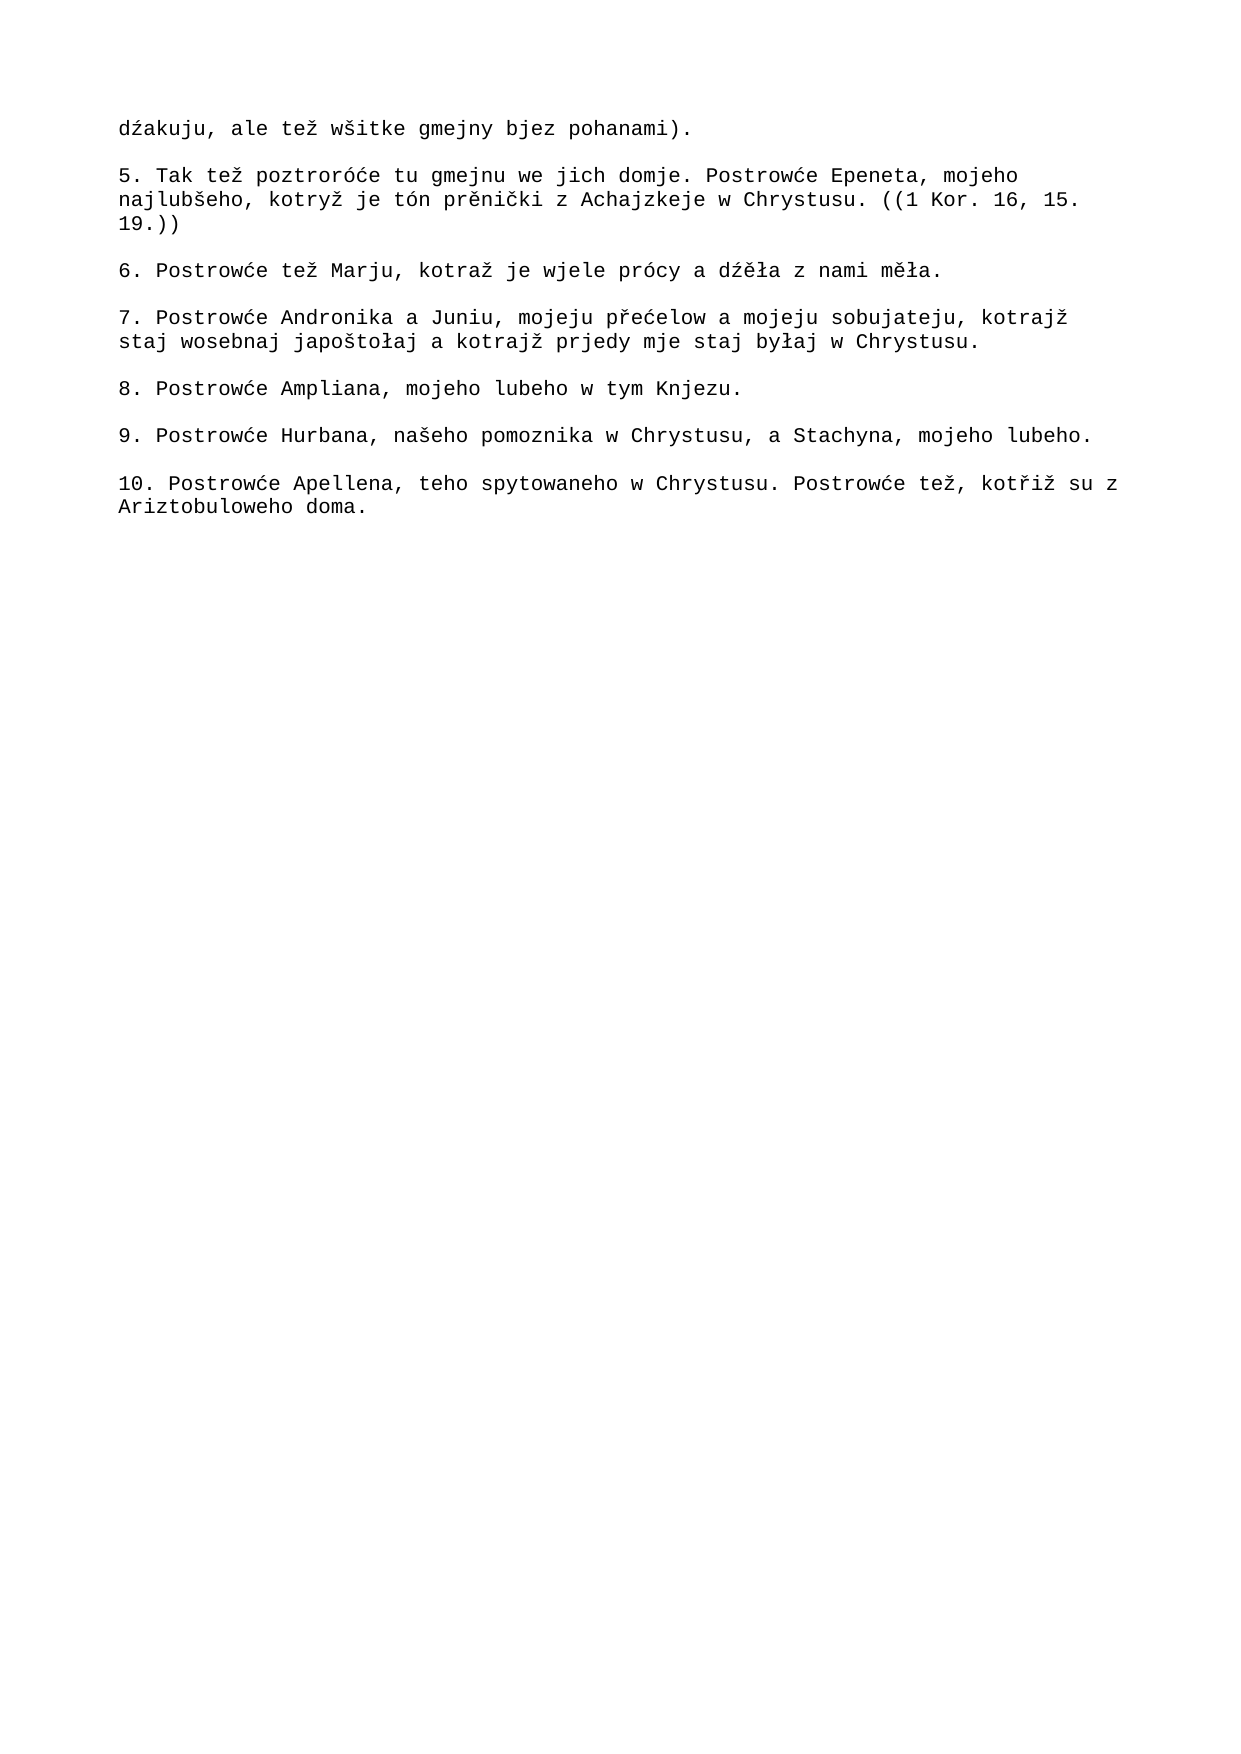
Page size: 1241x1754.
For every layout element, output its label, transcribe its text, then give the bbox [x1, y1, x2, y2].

text dźakuju, ale tež wšitke gmejny bjez pohanami). [118, 118, 1122, 142]
text 10. Postrowće Apellena, teho spytowaneho w Chrystusu. Postrowće tež, kotřiž su z Ariztobuloweho doma. [118, 473, 1122, 520]
text 5. Tak tež poztroróće tu gmejnu we jich domje. Postrowće Epeneta, mojeho najlubšeho, kotryž je tón prěnički z Achajzkeje w Chrystusu. ((1 Kor. 16, 15. 19.)) [118, 165, 1122, 236]
text 8. Postrowće Ampliana, mojeho lubeho w tym Knjezu. [118, 378, 1122, 402]
text 6. Postrowće tež Marju, kotraž je wjele prócy a dźěła z nami měła. [118, 260, 1122, 284]
text 9. Postrowće Hurbana, našeho pomoznika w Chrystusu, a Stachyna, mojeho lubeho. [118, 426, 1122, 449]
text 7. Postrowće Andronika a Juniu, mojeju přećelow a mojeju sobujateju, kotrajž staj wosebnaj japoštołaj a kotrajž prjedy mje staj byłaj w Chrystusu. [118, 307, 1122, 354]
